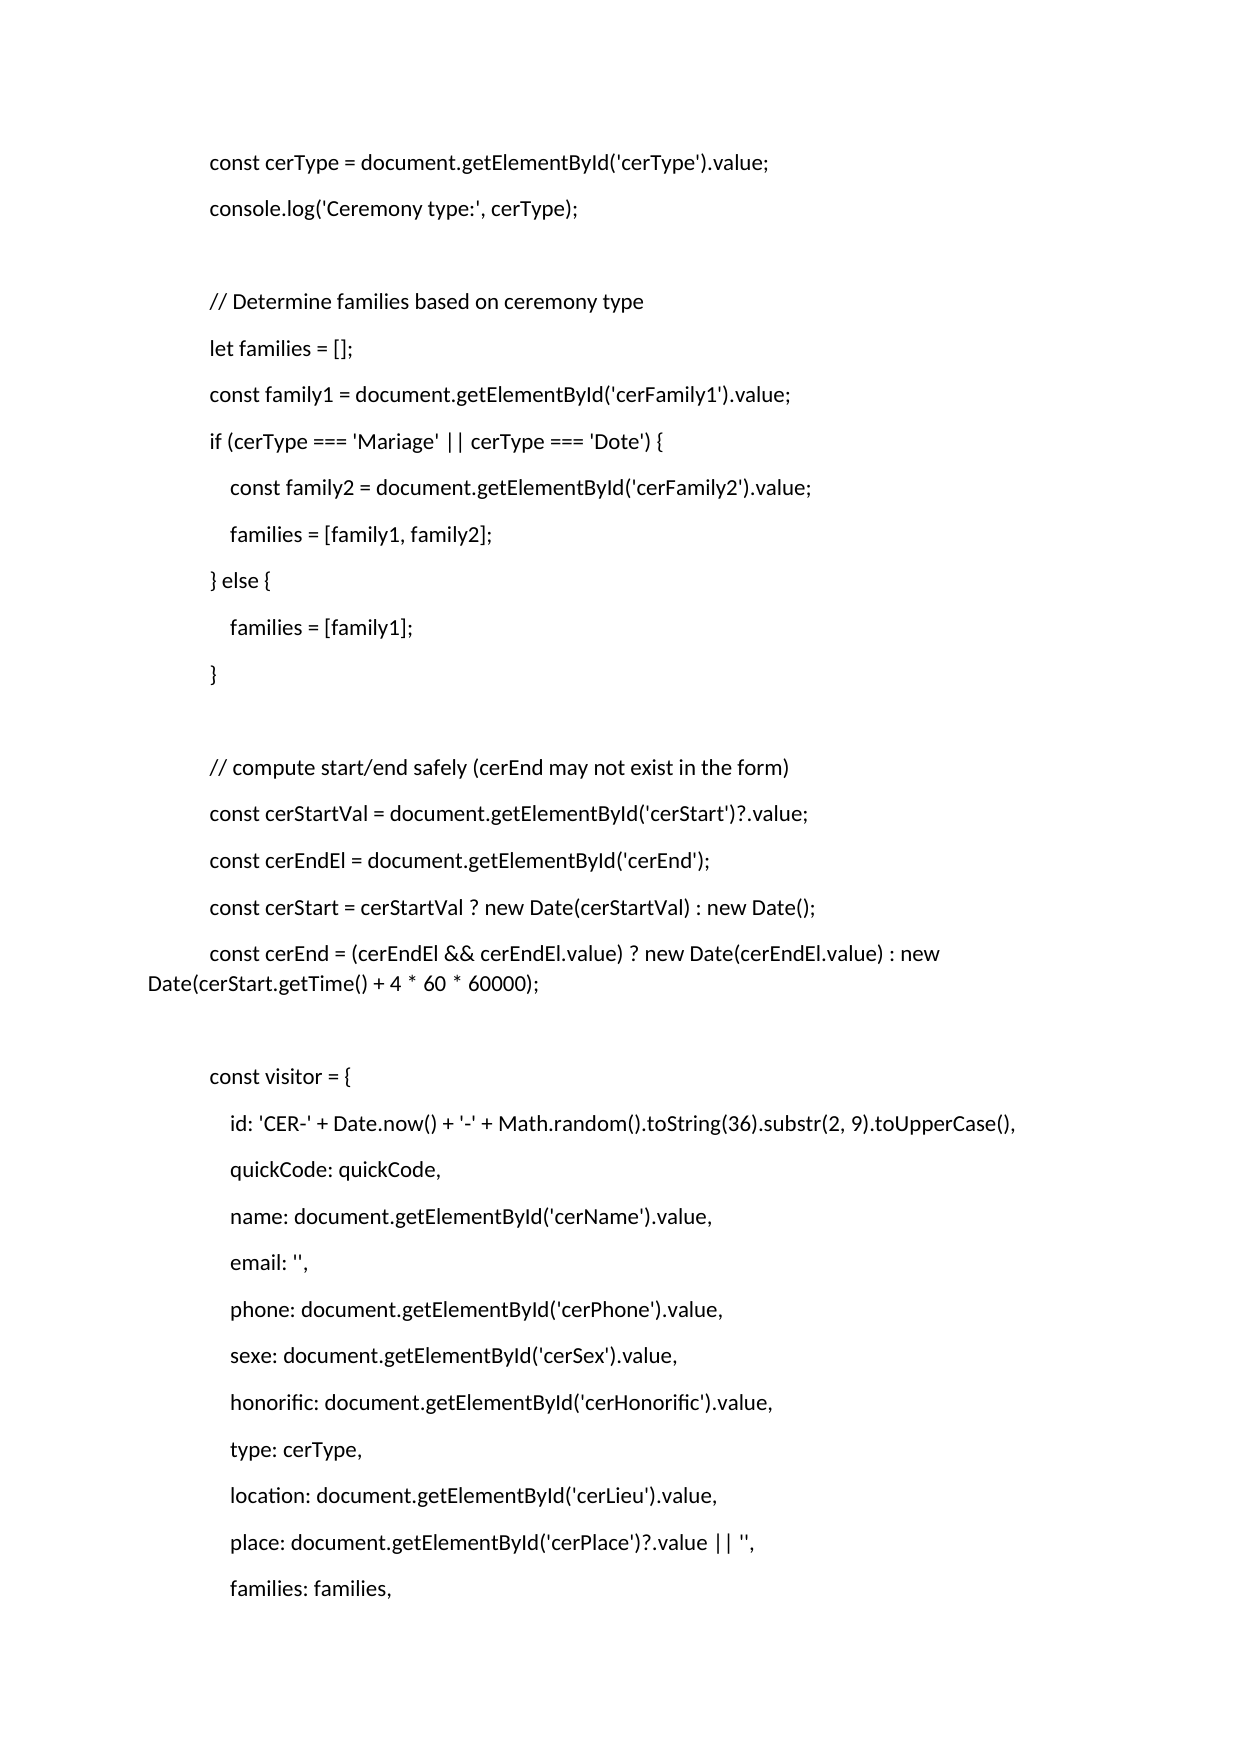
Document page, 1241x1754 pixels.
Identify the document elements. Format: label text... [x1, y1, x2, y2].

text const cerEndEl = document.getElementById('cerEnd'); [148, 846, 1093, 874]
text // compute start/end safely (cerEnd may not exist in the form) [148, 753, 1093, 781]
text } [148, 660, 1093, 688]
text sexe: document.getElementById('cerSex').value, [148, 1342, 1093, 1369]
text } else { [148, 567, 1093, 595]
text phone: document.getElementById('cerPhone').value, [148, 1295, 1093, 1323]
text const cerStart = cerStartVal ? new Date(cerStartVal) : new Date(); [148, 893, 1093, 921]
text console.log('Ceremony type:', cerType); [148, 194, 1093, 222]
text name: document.getElementById('cerName').value, [148, 1202, 1093, 1230]
text quickCode: quickCode, [148, 1155, 1093, 1183]
text const cerType = document.getElementById('cerType').value; [148, 148, 1093, 176]
text families = [family1, family2]; [148, 520, 1093, 548]
text const cerStartVal = document.getElementById('cerStart')?.value; [148, 799, 1093, 827]
text families: families, [148, 1574, 1093, 1602]
text const cerEnd = (cerEndEl && cerEndEl.value) ? new Date(cerEndEl.value) : new Date(cerStart.getTime() + 4 * 60 * 60000); [148, 939, 1093, 997]
text families = [family1]; [148, 613, 1093, 641]
text let families = []; [148, 334, 1093, 362]
text id: 'CER-' + Date.now() + '-' + Math.random().toString(36).substr(2, 9).toUpperCase(), [148, 1109, 1093, 1137]
text type: cerType, [148, 1435, 1093, 1463]
text place: document.getElementById('cerPlace')?.value || '', [148, 1528, 1093, 1556]
text const family1 = document.getElementById('cerFamily1').value; [148, 380, 1093, 408]
text const visitor = { [148, 1062, 1093, 1090]
text const family2 = document.getElementById('cerFamily2').value; [148, 473, 1093, 502]
text email: '', [148, 1248, 1093, 1276]
text if (cerType === 'Mariage' || cerType === 'Dote') { [148, 427, 1093, 455]
text location: document.getElementById('cerLieu').value, [148, 1481, 1093, 1509]
text honorific: document.getElementById('cerHonorific').value, [148, 1388, 1093, 1416]
text // Determine families based on ceremony type [148, 287, 1093, 315]
